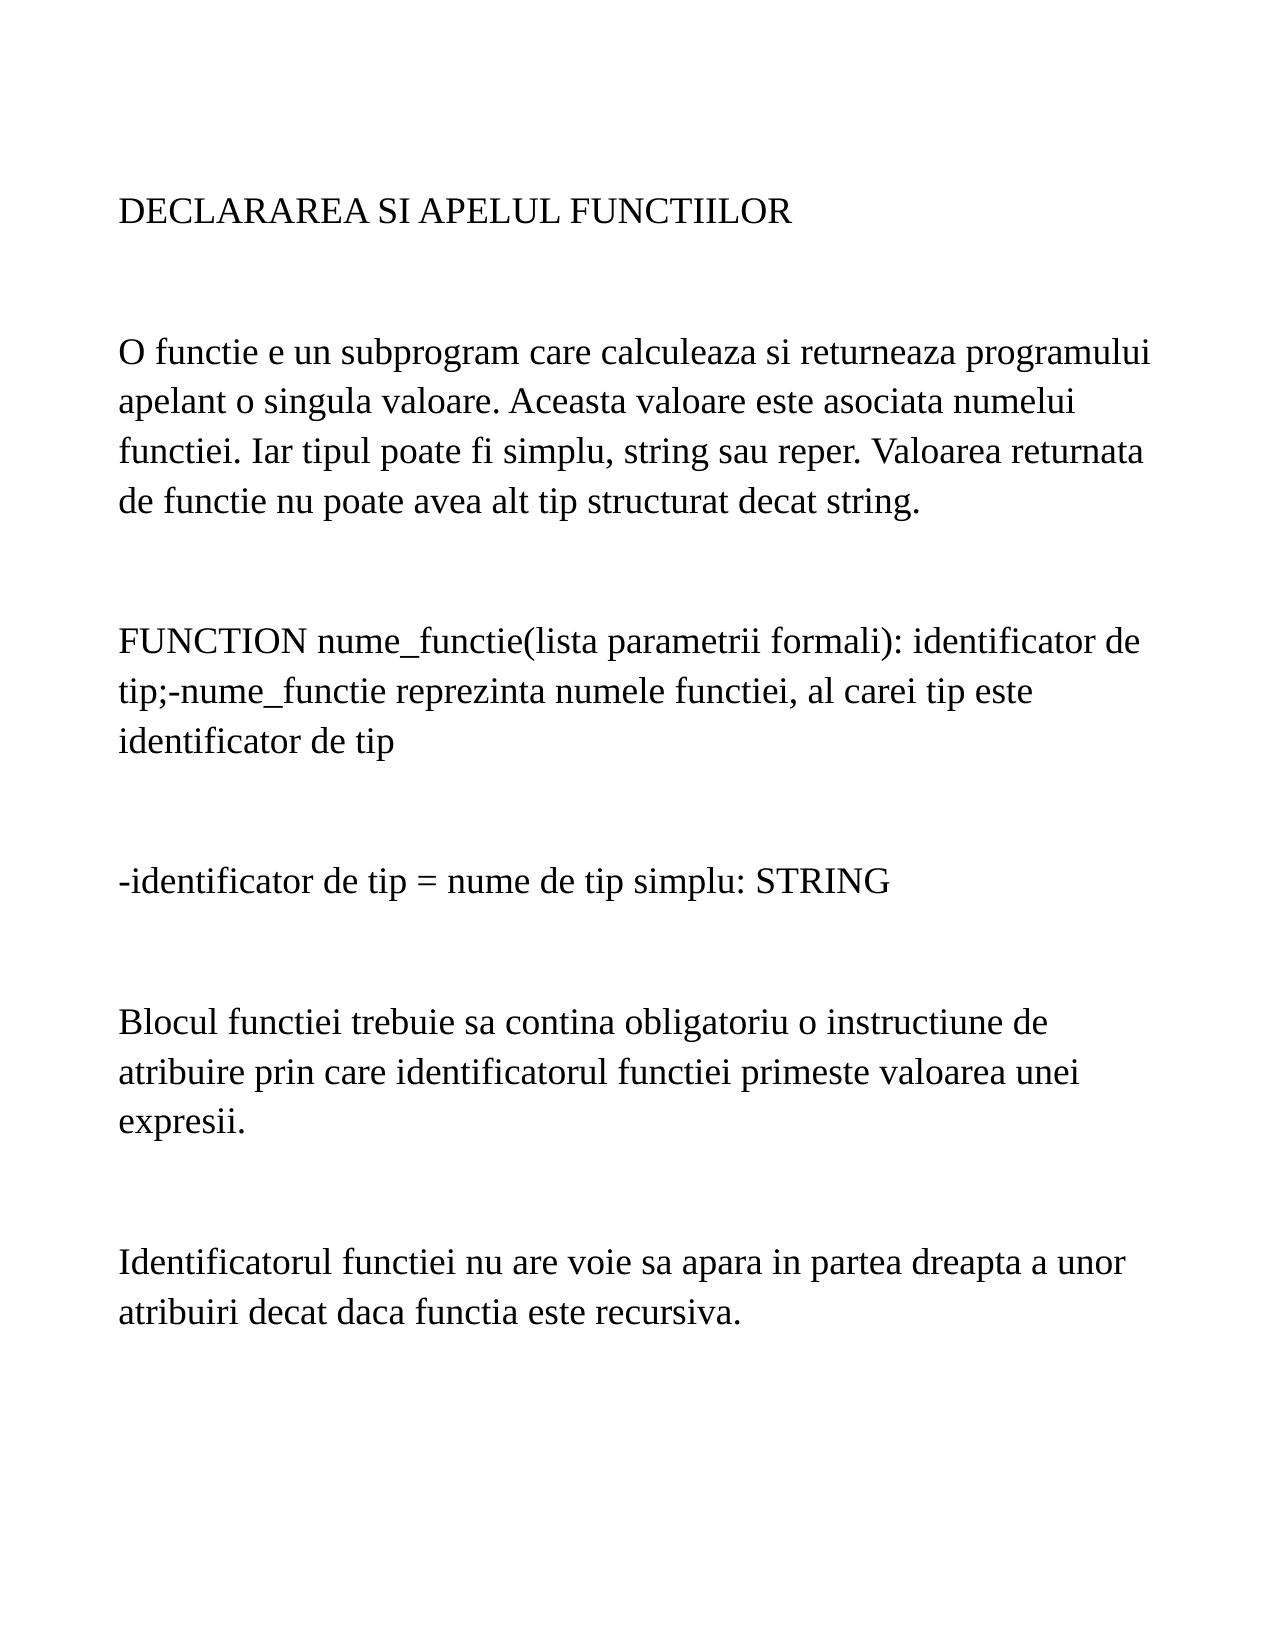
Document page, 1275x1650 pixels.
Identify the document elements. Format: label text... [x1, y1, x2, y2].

text FUNCTION nume_functie(lista parametrii formali): identificator de tip;-nume_functie reprezinta numele functiei, al carei tip este identificator de tip [118, 619, 1157, 761]
text Blocul functiei trebuie sa contina obligatoriu o instructiune de atribuire prin care identificatorul functiei primeste valoarea unei expresii. [118, 1000, 1157, 1142]
text Identificatorul functiei nu are voie sa apara in partea dreapta a unor atribuiri decat daca functia este recursiva. [118, 1240, 1157, 1332]
text -identificator de tip = nume de tip simplu: STRING [118, 859, 1157, 902]
text O functie e un subprogram care calculeaza si returneaza programului apelant o singula valoare. Aceasta valoare este asociata numelui functiei. Iar tipul poate fi simplu, string sau reper. Valoarea returnata de functie nu poate avea alt tip structurat decat string. [118, 329, 1157, 521]
text DECLARAREA SI APELUL FUNCTIILOR [118, 188, 1157, 232]
